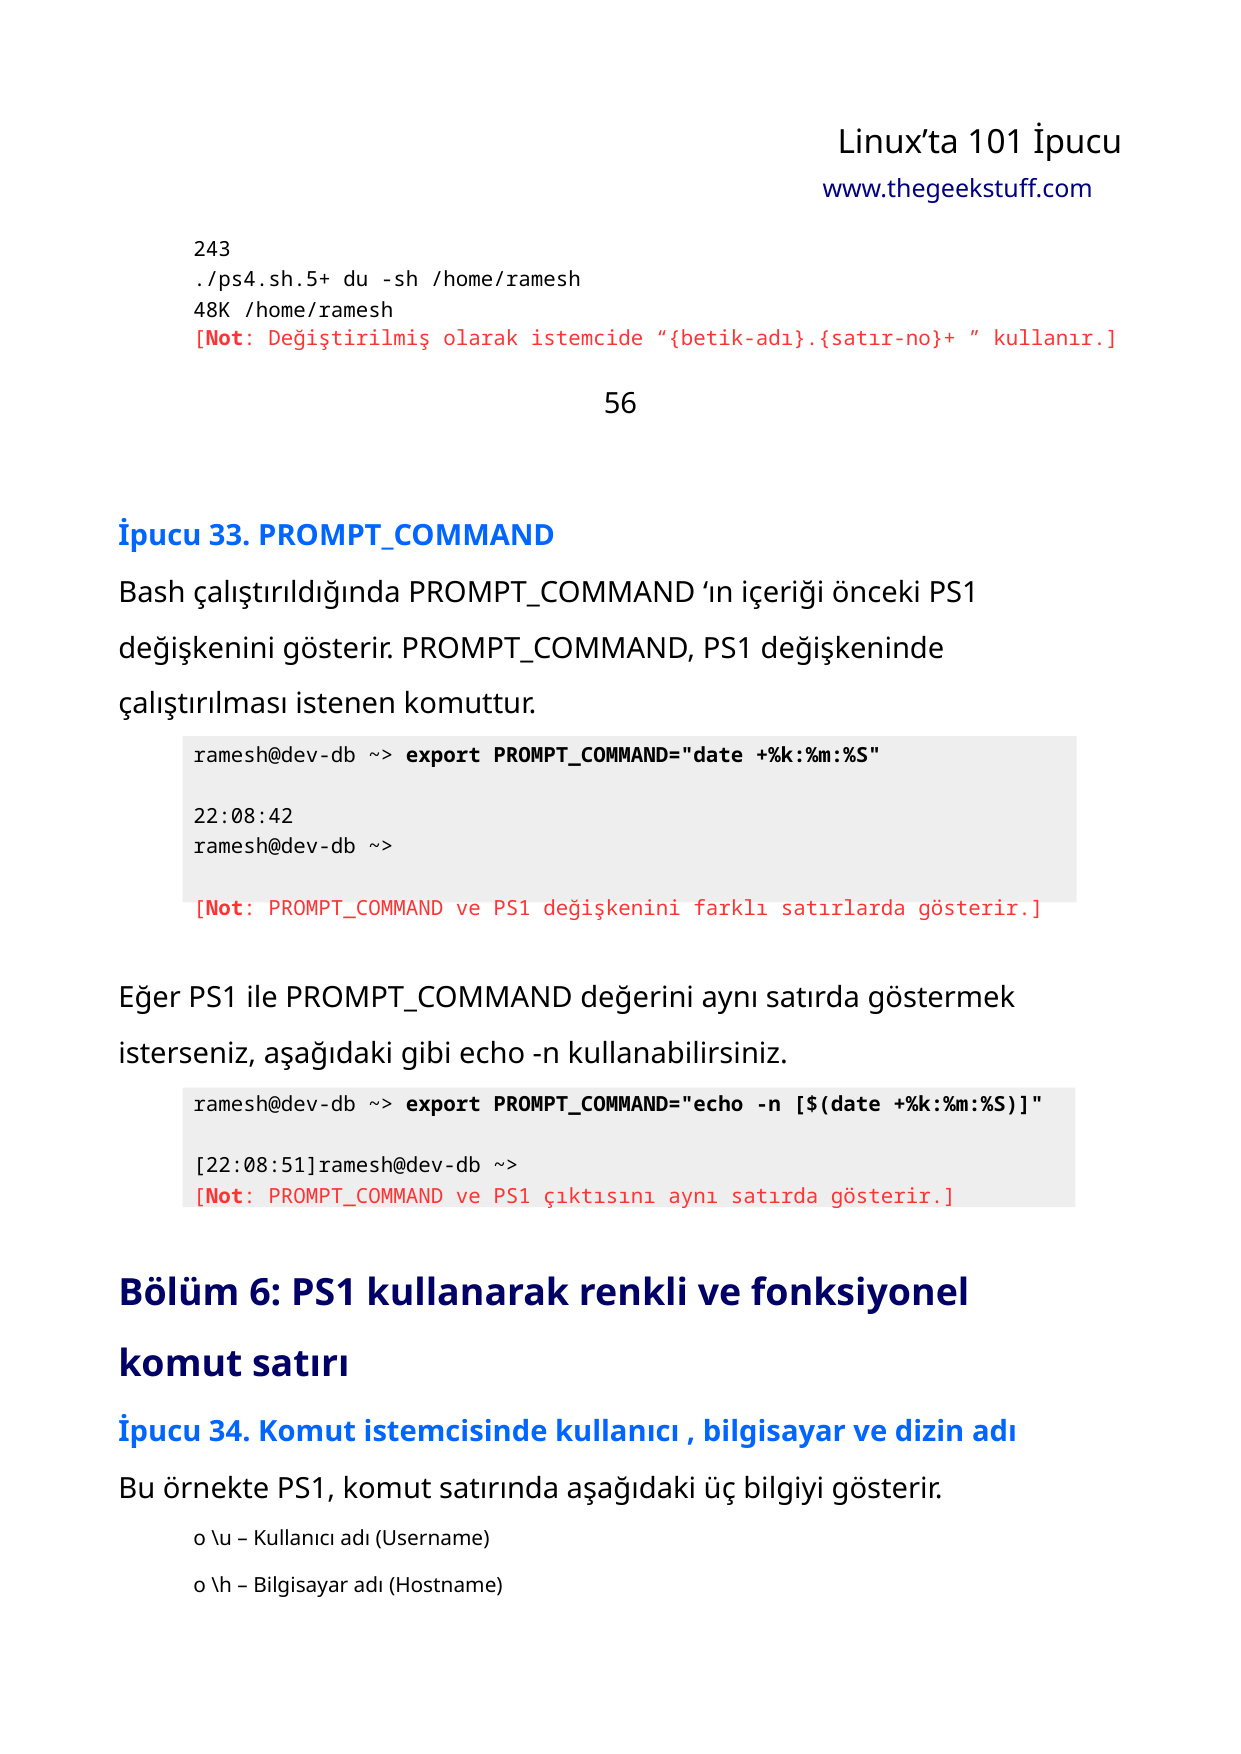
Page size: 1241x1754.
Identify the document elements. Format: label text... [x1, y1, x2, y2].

text ./ps4.sh.5+ du -sh /home/ramesh [141, 264, 1099, 293]
text İpucu 33. PROMPT_COMMAND [118, 514, 1099, 553]
text [22:08:51]ramesh@dev-db ~> [1076, 1151, 1099, 1179]
text 243 [141, 234, 1099, 262]
text 22:08:42 [141, 801, 182, 829]
text 39 [118, 382, 1122, 422]
text ramesh@dev-db ~> [141, 832, 182, 860]
text İpucu 34. Komut istemcisinde kullanıcı , bilgisayar ve dizin adı [118, 1410, 1099, 1449]
text ramesh@dev-db ~> export PROMPT_COMMAND="echo -n [$(date +%k:%m:%S)]" [118, 1089, 182, 1118]
text Bash çalıştırıldığında PROMPT_COMMAND ‘ın içeriği önceki PS1 değişkenini gösterir. PROMPT_COMMAND, PS1 değişkeninde çalıştırılması istenen komuttur. [118, 571, 1099, 722]
text o \u – Kullanıcı adı (Username) [118, 1523, 1122, 1551]
text Bu örnekte PS1, komut satırında aşağıdaki üç bilgiyi gösterir. [118, 1467, 1099, 1507]
text [22:08:51]ramesh@dev-db ~> [141, 1151, 182, 1179]
text ramesh@dev-db ~> [1077, 832, 1099, 860]
text 22:08:42 [1077, 801, 1099, 829]
text [Not: PROMPT_COMMAND ve PS1 çıktısını aynı satırda gösterir.] [118, 1181, 1099, 1209]
text 48K /home/ramesh [141, 295, 1099, 323]
text Eğer PS1 ile PROMPT_COMMAND değerini aynı satırda göstermek isterseniz, aşağıdaki gibi echo -n kullanabilirsiniz. [118, 976, 1099, 1072]
text [Not: PROMPT_COMMAND ve PS1 değişkenini farklı satırlarda gösterir.] [118, 893, 1099, 921]
text o \h – Bilgisayar adı (Hostname) [118, 1570, 1122, 1598]
text [Not: Değiştirilmiş olarak istemcide “{betik-adı}.{satır-no}+ ” kullanır.] [118, 323, 1122, 352]
text Bölüm 6: PS1 kullanarak renkli ve fonksiyonel komut satırı [118, 1265, 1099, 1387]
text ramesh@dev-db ~> export PROMPT_COMMAND="date +%k:%m:%S" [118, 740, 182, 768]
